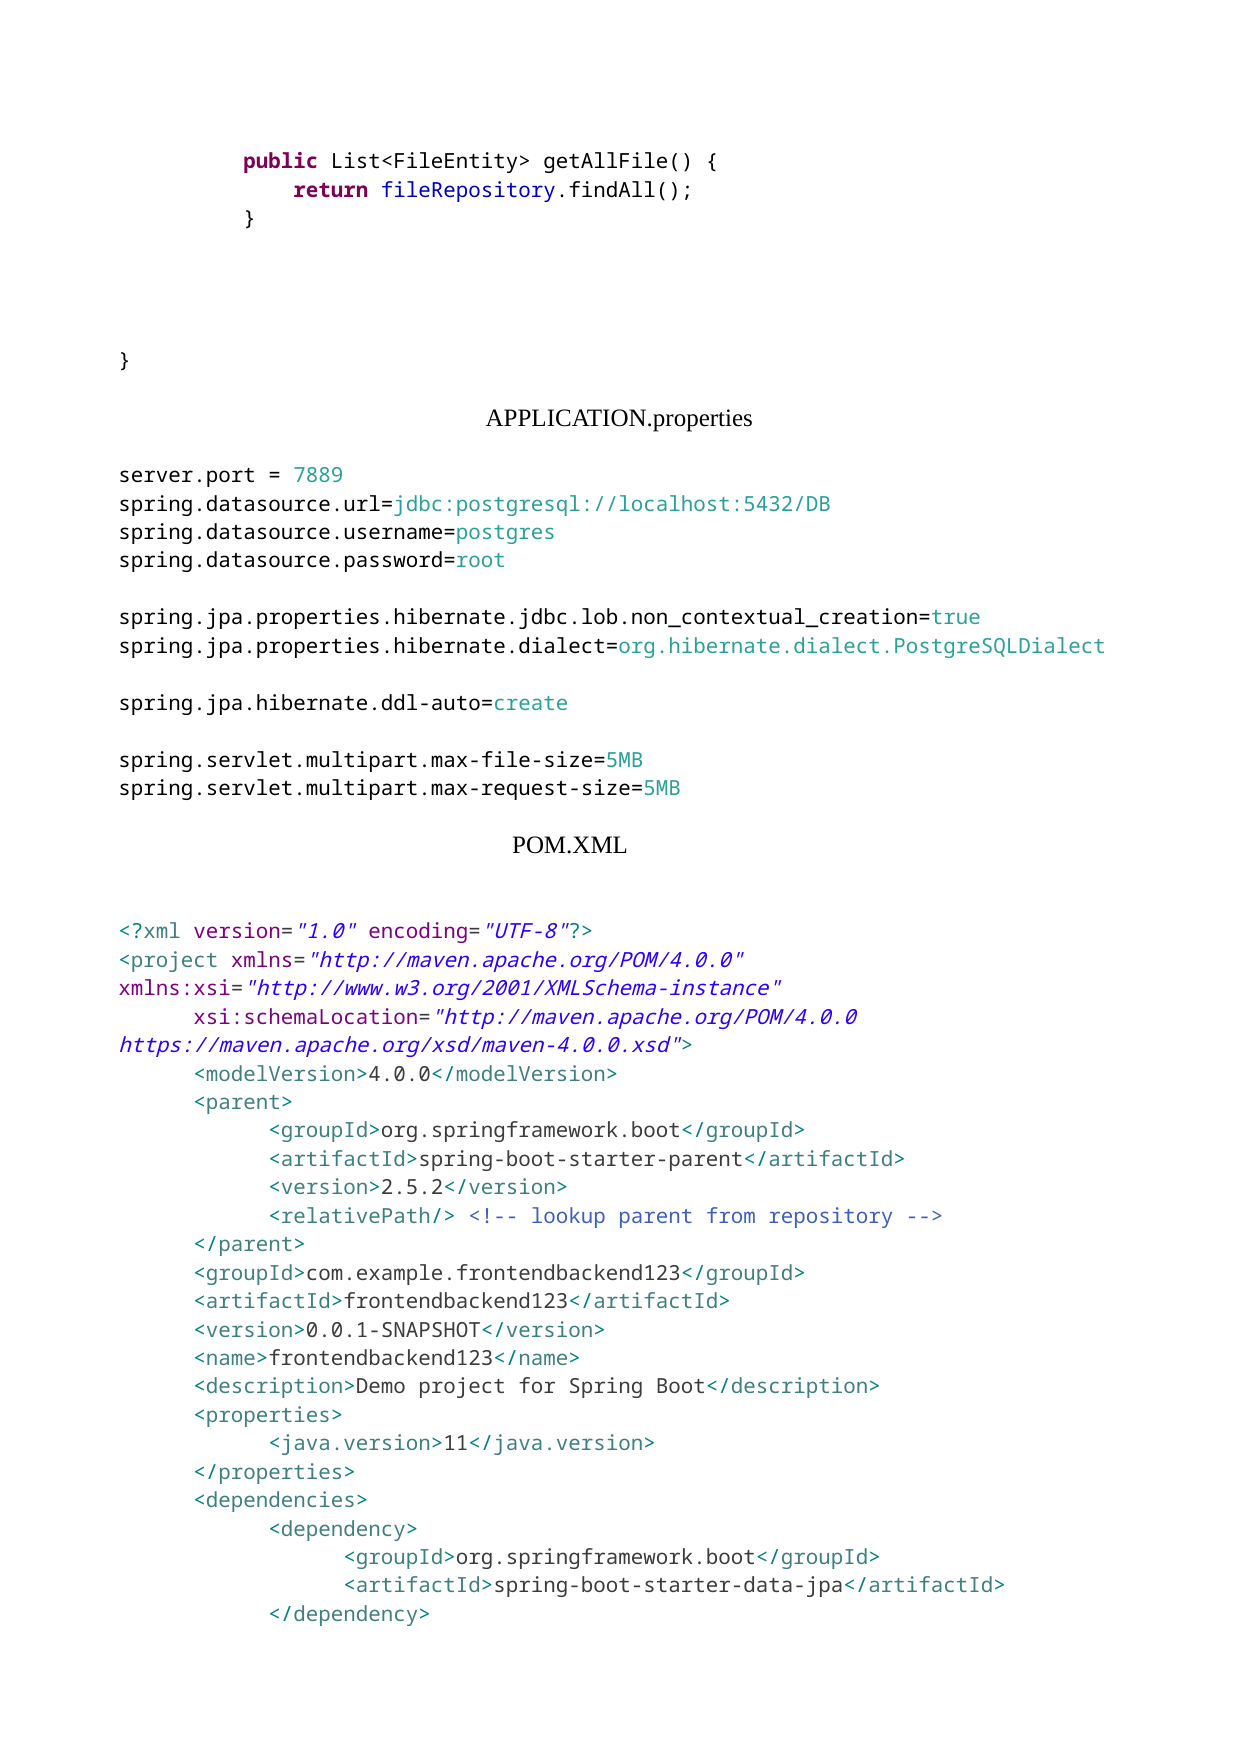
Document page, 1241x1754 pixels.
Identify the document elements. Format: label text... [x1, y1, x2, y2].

text </parent> [118, 1229, 1122, 1258]
text public List<FileEntity> getAllFile() { [118, 147, 1122, 175]
text } [118, 346, 1122, 374]
text spring.jpa.properties.hibernate.dialect=org.hibernate.dialect.PostgreSQLDialect [118, 631, 1122, 659]
text spring.datasource.username=postgres [118, 517, 1122, 546]
text <name>frontendbackend123</name> [118, 1343, 1122, 1372]
text </properties> [118, 1457, 1122, 1485]
text </dependency> [118, 1599, 1122, 1627]
text } [118, 203, 1122, 232]
text <project xmlns="http://maven.apache.org/POM/4.0.0" xmlns:xsi="http://www.w3.org/2001/XMLSchema-instance" [118, 945, 1122, 1002]
text <relativePath/> <!-- lookup parent from repository --> [118, 1201, 1122, 1229]
text <modelVersion>4.0.0</modelVersion> [118, 1059, 1122, 1087]
text <artifactId>frontendbackend123</artifactId> [118, 1286, 1122, 1315]
text spring.datasource.url=jdbc:postgresql://localhost:5432/DB [118, 489, 1122, 517]
text spring.servlet.multipart.max-request-size=5MB [118, 773, 1122, 802]
text return fileRepository.findAll(); [118, 175, 1122, 203]
text <groupId>org.springframework.boot</groupId> [118, 1542, 1122, 1571]
text <java.version>11</java.version> [118, 1428, 1122, 1457]
text <?xml version="1.0" encoding="UTF-8"?> [118, 917, 1122, 945]
text <artifactId>spring-boot-starter-parent</artifactId> [118, 1144, 1122, 1172]
text <properties> [118, 1400, 1122, 1428]
text <parent> [118, 1087, 1122, 1116]
text <dependency> [118, 1514, 1122, 1542]
text <groupId>com.example.frontendbackend123</groupId> [118, 1258, 1122, 1286]
text <description>Demo project for Spring Boot</description> [118, 1372, 1122, 1400]
text spring.jpa.properties.hibernate.jdbc.lob.non_contextual_creation=true [118, 602, 1122, 631]
text <dependencies> [118, 1485, 1122, 1514]
text POM.XML [118, 830, 1122, 859]
text <version>2.5.2</version> [118, 1172, 1122, 1201]
text APPLICATION.properties [118, 403, 1122, 432]
text <groupId>org.springframework.boot</groupId> [118, 1116, 1122, 1144]
text xsi:schemaLocation="http://maven.apache.org/POM/4.0.0 https://maven.apache.org/xsd/maven-4.0.0.xsd"> [118, 1002, 1122, 1059]
text server.port = 7889 [118, 460, 1122, 489]
text spring.datasource.password=root [118, 546, 1122, 574]
text spring.jpa.hibernate.ddl-auto=create [118, 688, 1122, 716]
text <artifactId>spring-boot-starter-data-jpa</artifactId> [118, 1571, 1122, 1599]
text <version>0.0.1-SNAPSHOT</version> [118, 1315, 1122, 1343]
text spring.servlet.multipart.max-file-size=5MB [118, 745, 1122, 773]
